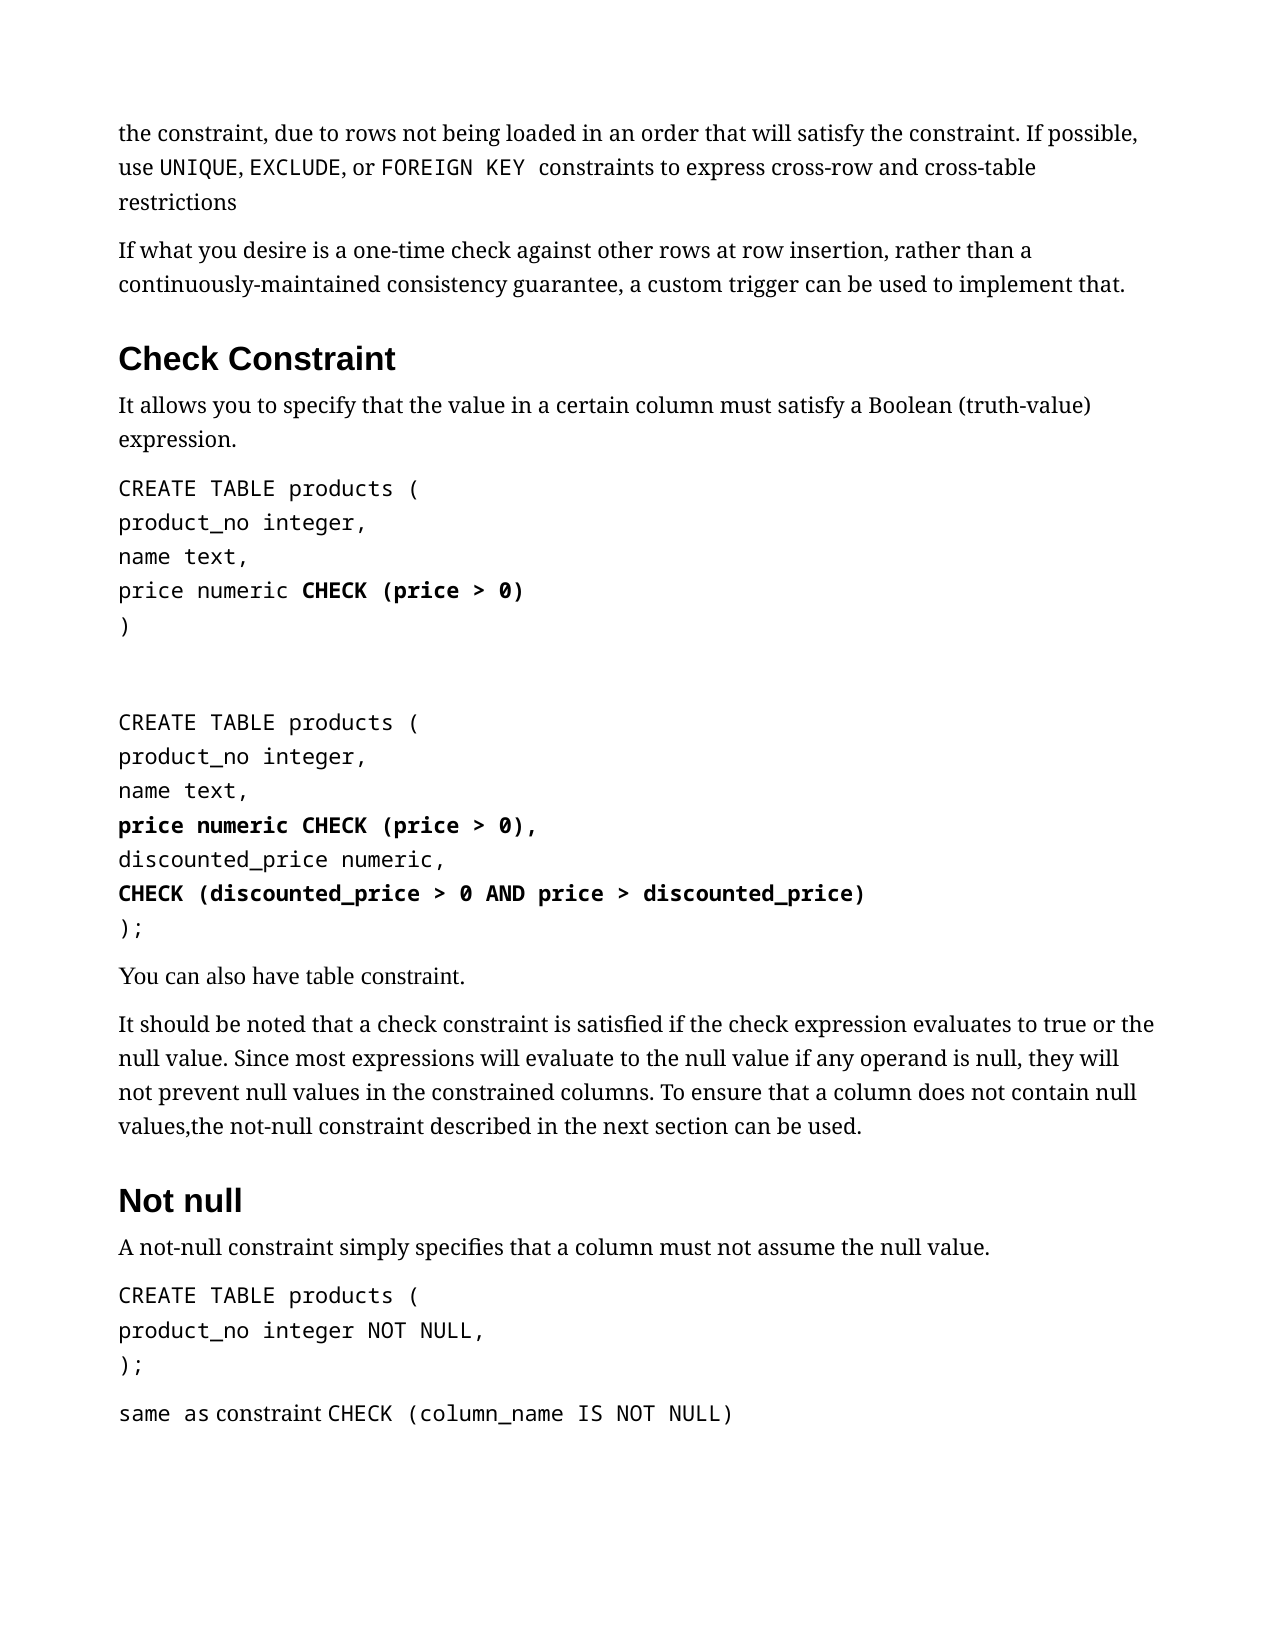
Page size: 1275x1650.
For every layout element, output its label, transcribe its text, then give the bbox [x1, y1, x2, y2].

text the constraint, due to rows not being loaded in an order that will satisfy the constraint. If possible, use UNIQUE, EXCLUDE, or FOREIGN KEY constraints to express cross-row and cross-table restrictions [118, 118, 1157, 216]
text same as constraint CHECK (column_name IS NOT NULL) [118, 1398, 1157, 1427]
text CREATE TABLE products ( product_no integer, name text, price numeric CHECK (price > 0) ) [118, 473, 1157, 639]
text You can also have table constraint. [118, 961, 1157, 990]
text If what you desire is a one-time check against other rows at row insertion, rather than a continuously-maintained consistency guarantee, a custom trigger can be used to implement that. [118, 235, 1157, 299]
text A not-null constraint simply specifies that a column must not assume the null value. [118, 1232, 1157, 1262]
text CREATE TABLE products ( product_no integer NOT NULL, ); [118, 1281, 1157, 1379]
subtitle Not null [118, 1181, 1157, 1219]
text CREATE TABLE products ( product_no integer, name text, price numeric CHECK (price > 0), discounted_price numeric, CHECK (discounted_price > 0 AND price > discounted_price) ); [118, 707, 1157, 942]
subtitle Check Constraint [118, 339, 1157, 378]
text It should be noted that a check constraint is satisfied if the check expression evaluates to true or the null value. Since most expressions will evaluate to the null value if any operand is null, they will not prevent null values in the constrained columns. To ensure that a column does not contain null values,the not-null constraint described in the next section can be used. [118, 1008, 1157, 1141]
text It allows you to specify that the value in a certain column must satisfy a Boolean (truth-value) expression. [118, 390, 1157, 454]
